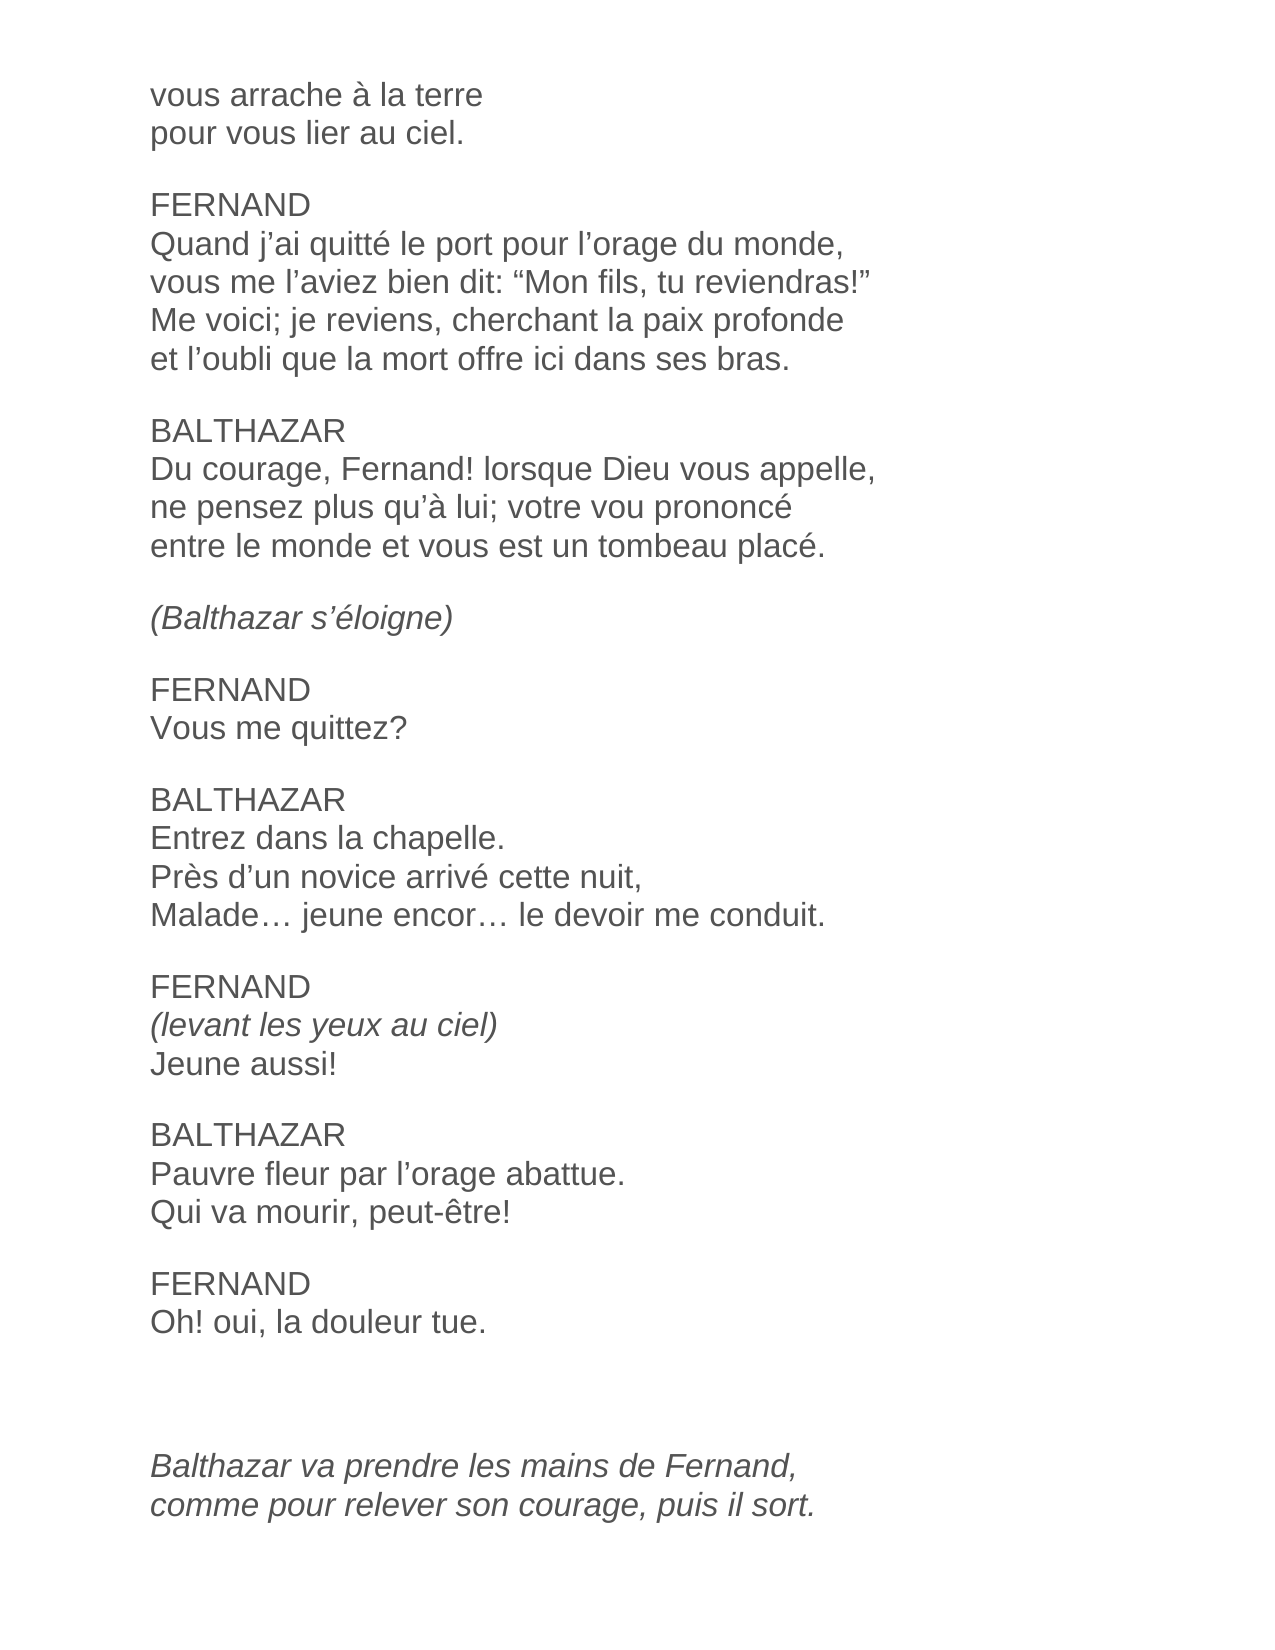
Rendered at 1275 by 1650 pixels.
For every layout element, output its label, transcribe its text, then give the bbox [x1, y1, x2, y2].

text BALTHAZAR Du courage, Fernand! lorsque Dieu vous appelle, ne pensez plus qu’à lui; votre vou prononcé entre le monde et vous est un tombeau placé. [150, 411, 1125, 564]
text vous arrache à la terre pour vous lier au ciel. [150, 75, 1125, 152]
text FERNAND Vous me quittez? [150, 669, 1125, 746]
text Balthazar va prendre les mains de Fernand, comme pour relever son courage, puis il sort. [150, 1446, 1125, 1523]
text FERNAND Quand j’ai quitté le port pour l’orage du monde, vous me l’aviez bien dit: “Mon fils, tu reviendras!” Me voici; je reviens, cherchant la paix profonde et l’oubli que la mort offre ici dans ses bras. [150, 185, 1125, 377]
text FERNAND Oh! oui, la douleur tue. [150, 1264, 1125, 1341]
text BALTHAZAR Entrez dans la chapelle. Près d’un novice arrivé cette nuit, Malade… jeune encor… le devoir me conduit. [150, 780, 1125, 933]
text BALTHAZAR Pauvre fleur par l’orage abattue. Qui va mourir, peut-être! [150, 1116, 1125, 1231]
text (Balthazar s’éloigne) [150, 598, 1125, 636]
text FERNAND (levant les yeux au ciel) Jeune aussi! [150, 967, 1125, 1082]
